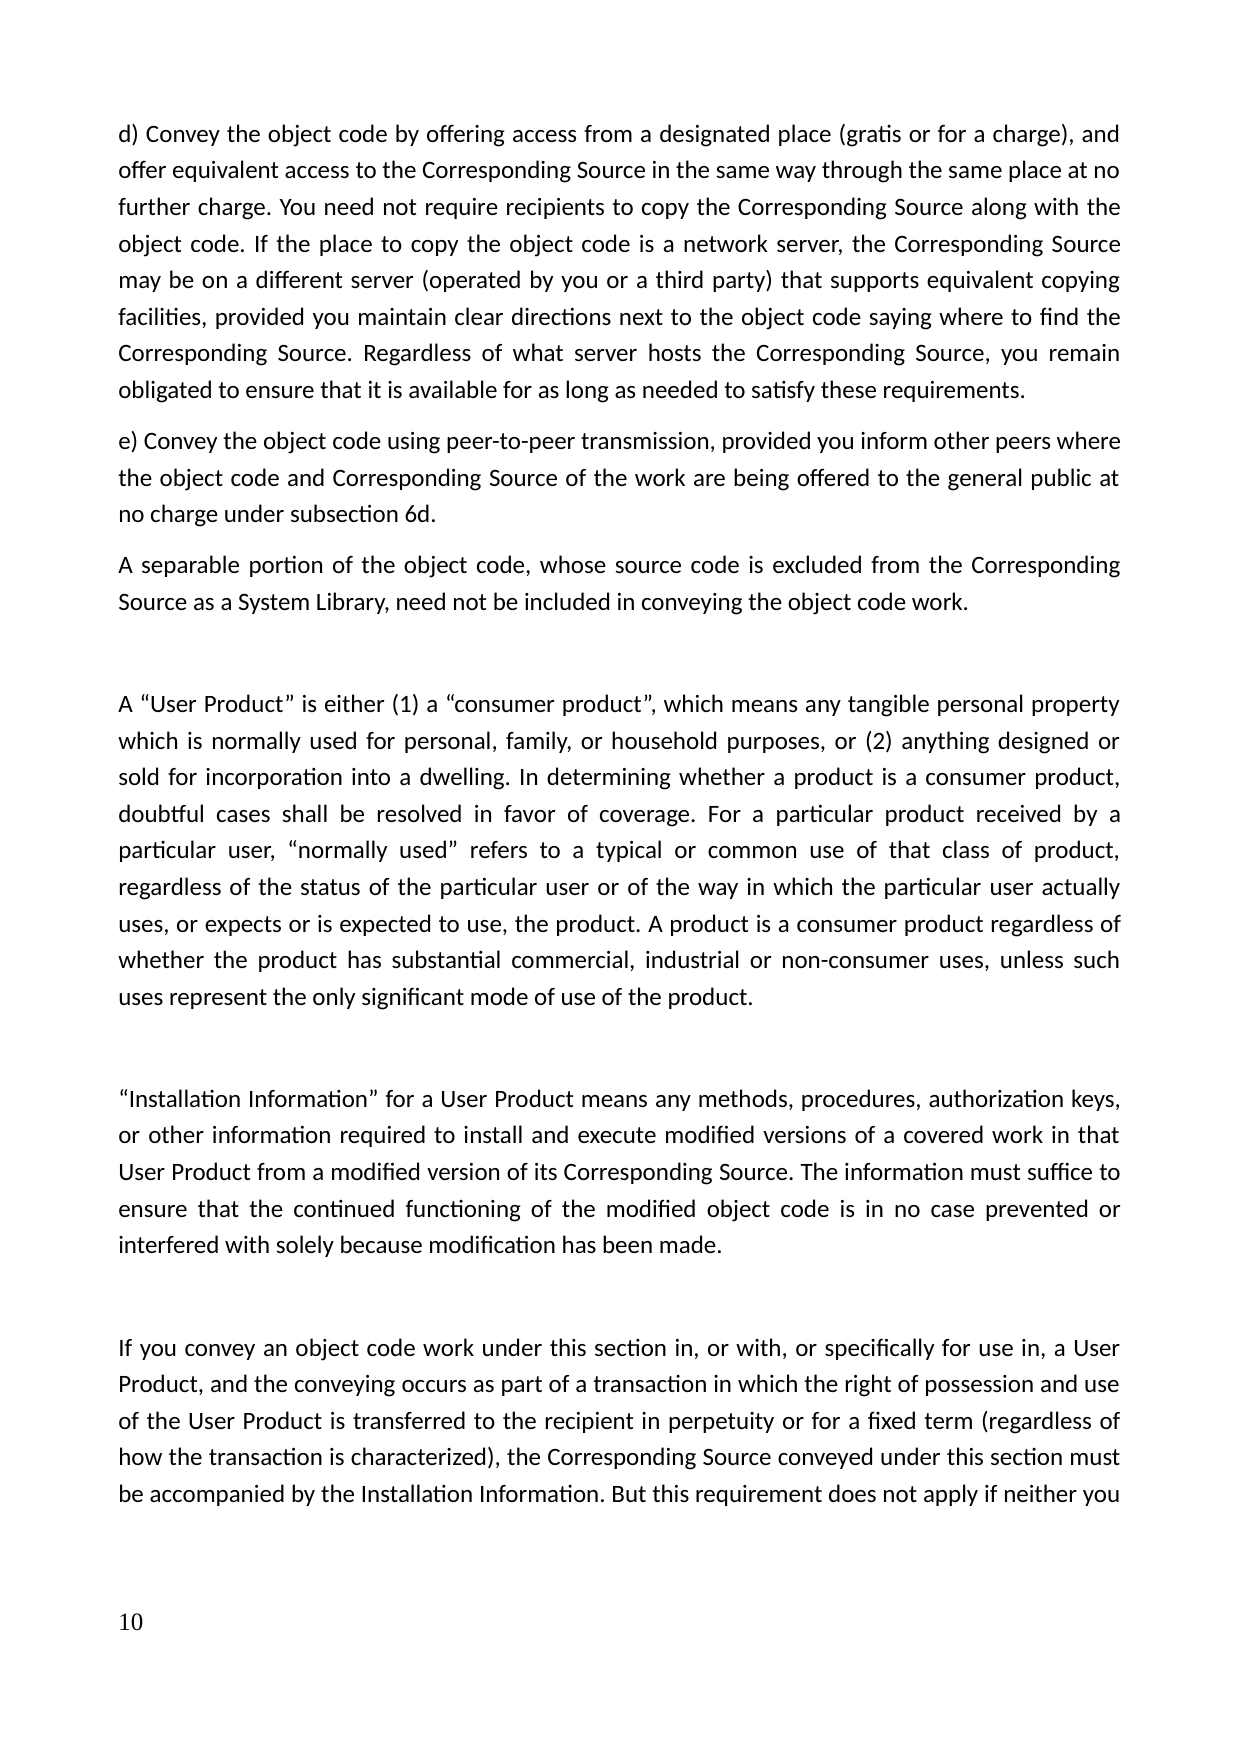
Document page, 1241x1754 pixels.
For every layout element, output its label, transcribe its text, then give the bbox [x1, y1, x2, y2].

text d) Convey the object code by offering access from a designated place (gratis or for a charge), and offer equivalent access to the Corresponding Source in the same way through the same place at no further charge. You need not require recipients to copy the Corresponding Source along with the object code. If the place to copy the object code is a network server, the Corresponding Source may be on a different server (operated by you or a third party) that supports equivalent copying facilities, provided you maintain clear directions next to the object code saying where to find the Corresponding Source. Regardless of what server hosts the Corresponding Source, you remain obligated to ensure that it is available for as long as needed to satisfy these requirements. [118, 118, 1122, 404]
text A “User Product” is either (1) a “consumer product”, which means any tangible personal property which is normally used for personal, family, or household purposes, or (2) anything designed or sold for incorporation into a dwelling. In determining whether a product is a consumer product, doubtful cases shall be resolved in favor of coverage. For a particular product received by a particular user, “normally used” refers to a typical or common use of that class of product, regardless of the status of the particular user or of the way in which the particular user actually uses, or expects or is expected to use, the product. A product is a consumer product regardless of whether the product has substantial commercial, industrial or non-consumer uses, unless such uses represent the only significant mode of use of the product. [118, 688, 1122, 1011]
text e) Convey the object code using peer-to-peer transmission, provided you inform other peers where the object code and Corresponding Source of the work are being offered to the general public at no charge under subsection 6d. [118, 425, 1122, 529]
text A separable portion of the object code, whose source code is excluded from the Corresponding Source as a System Library, need not be included in conveying the object code work. [118, 549, 1122, 617]
text If you convey an object code work under this section in, or with, or specifically for use in, a User Product, and the conveying occurs as part of a transaction in which the right of possession and use of the User Product is transferred to the recipient in perpetuity or for a fixed term (regardless of how the transaction is characterized), the Corresponding Source conveyed under this section must be accompanied by the Installation Information. But this requirement does not apply if neither you [118, 1332, 1122, 1508]
text “Installation Information” for a User Product means any methods, procedures, authorization keys, or other information required to install and execute modified versions of a covered work in that User Product from a modified version of its Corresponding Source. The information must suffice to ensure that the continued functioning of the modified object code is in no case prevented or interfered with solely because modification has been made. [118, 1083, 1122, 1260]
